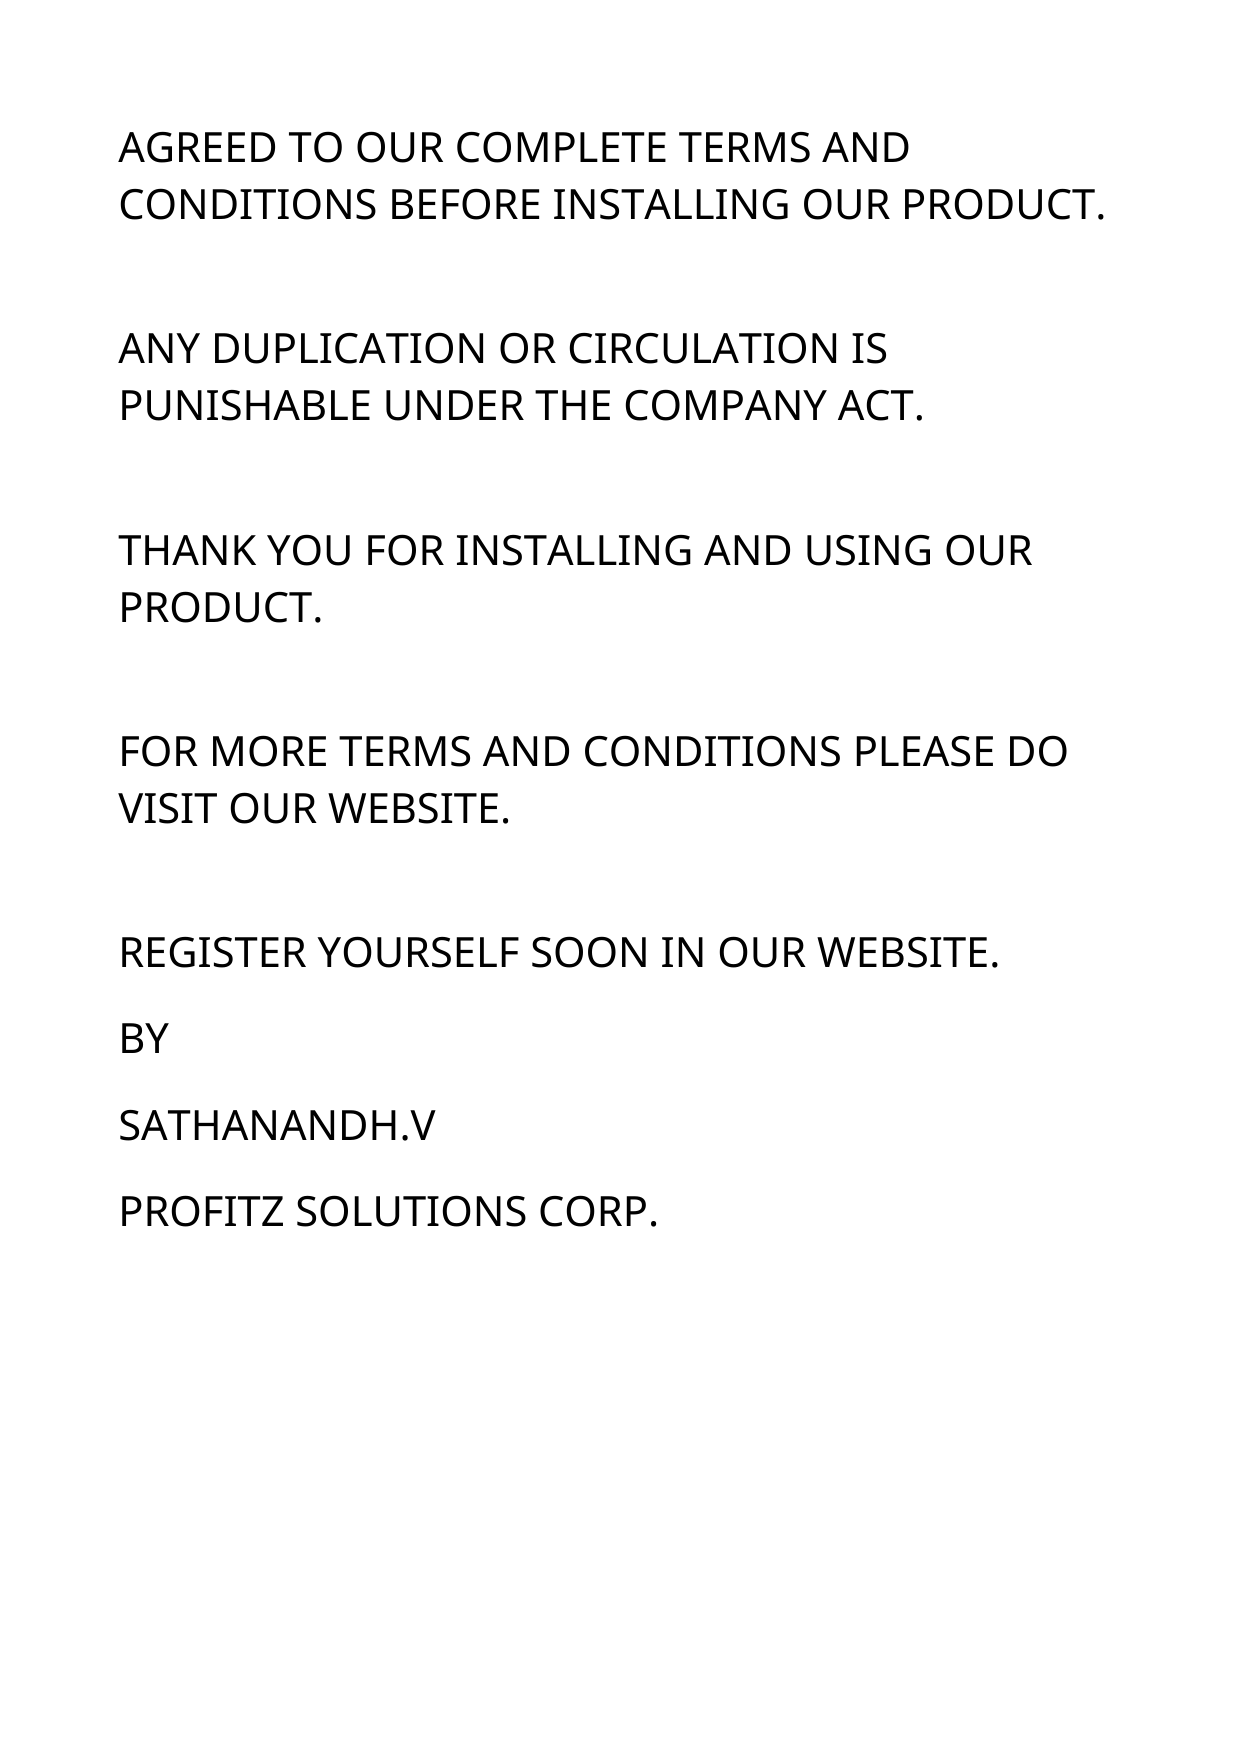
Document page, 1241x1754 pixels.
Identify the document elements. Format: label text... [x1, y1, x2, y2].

text SATHANANDH.V [118, 1096, 1122, 1152]
text AGREED TO OUR COMPLETE TERMS AND CONDITIONS BEFORE INSTALLING OUR PRODUCT. [118, 118, 1122, 232]
text FOR MORE TERMS AND CONDITIONS PLEASE DO VISIT OUR WEBSITE. [118, 722, 1122, 835]
text REGISTER YOURSELF SOON IN OUR WEBSITE. [118, 923, 1122, 980]
text PROFITZ SOLUTIONS CORP. [118, 1182, 1122, 1239]
text BY [118, 1009, 1122, 1066]
text THANK YOU FOR INSTALLING AND USING OUR PRODUCT. [118, 521, 1122, 634]
text ANY DUPLICATION OR CIRCULATION IS PUNISHABLE UNDER THE COMPANY ACT. [118, 319, 1122, 433]
